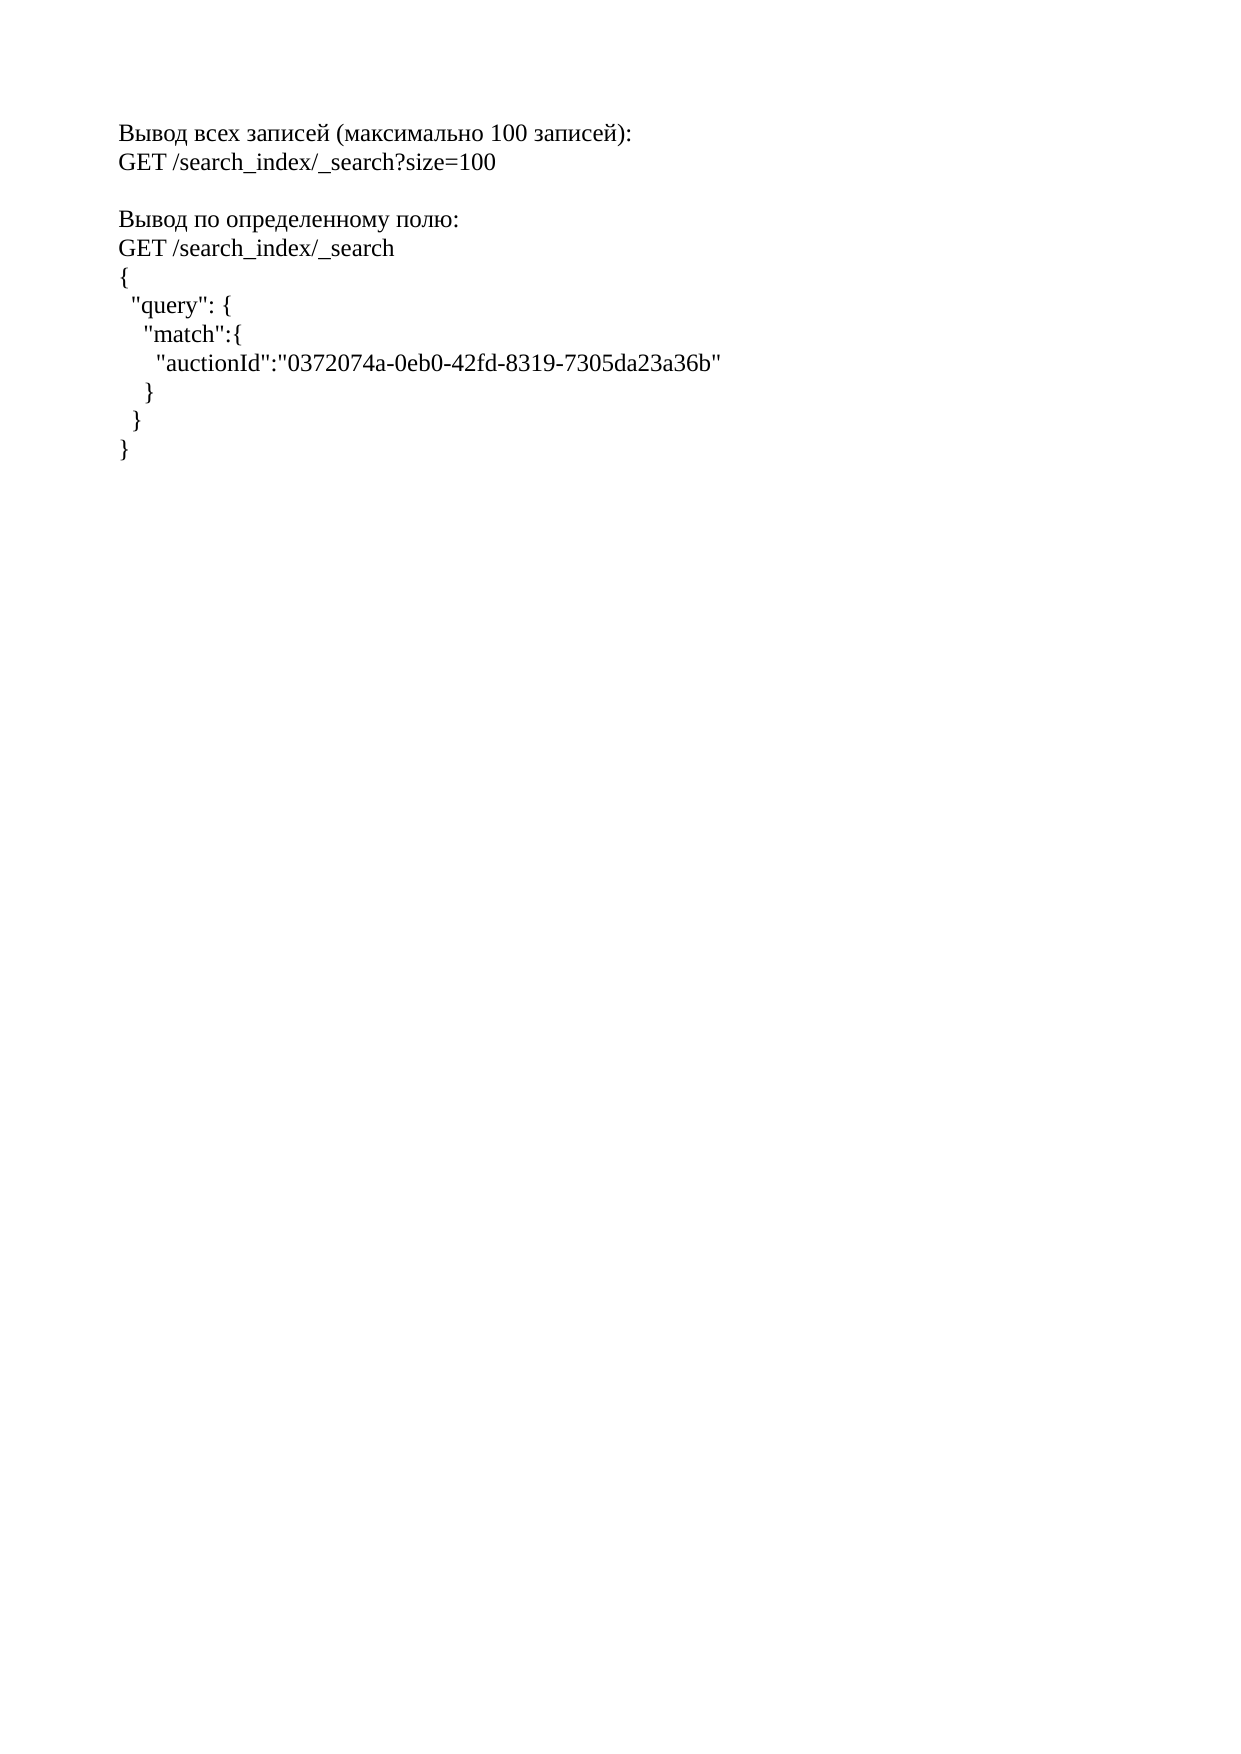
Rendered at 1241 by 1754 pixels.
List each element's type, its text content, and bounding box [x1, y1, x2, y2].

text Вывод по определенному полю: [118, 204, 1122, 233]
text } [118, 434, 1122, 463]
text { [118, 262, 1122, 291]
text GET /search_index/_search [118, 233, 1122, 262]
text "auctionId":"0372074a-0eb0-42fd-8319-7305da23a36b" [118, 348, 1122, 377]
text Вывод всех записей (максимально 100 записей): [118, 118, 1122, 147]
text } [118, 377, 1122, 406]
text "query": { [118, 291, 1122, 319]
text "match":{ [118, 319, 1122, 348]
text } [118, 406, 1122, 434]
text GET /search_index/_search?size=100 [118, 147, 1122, 176]
